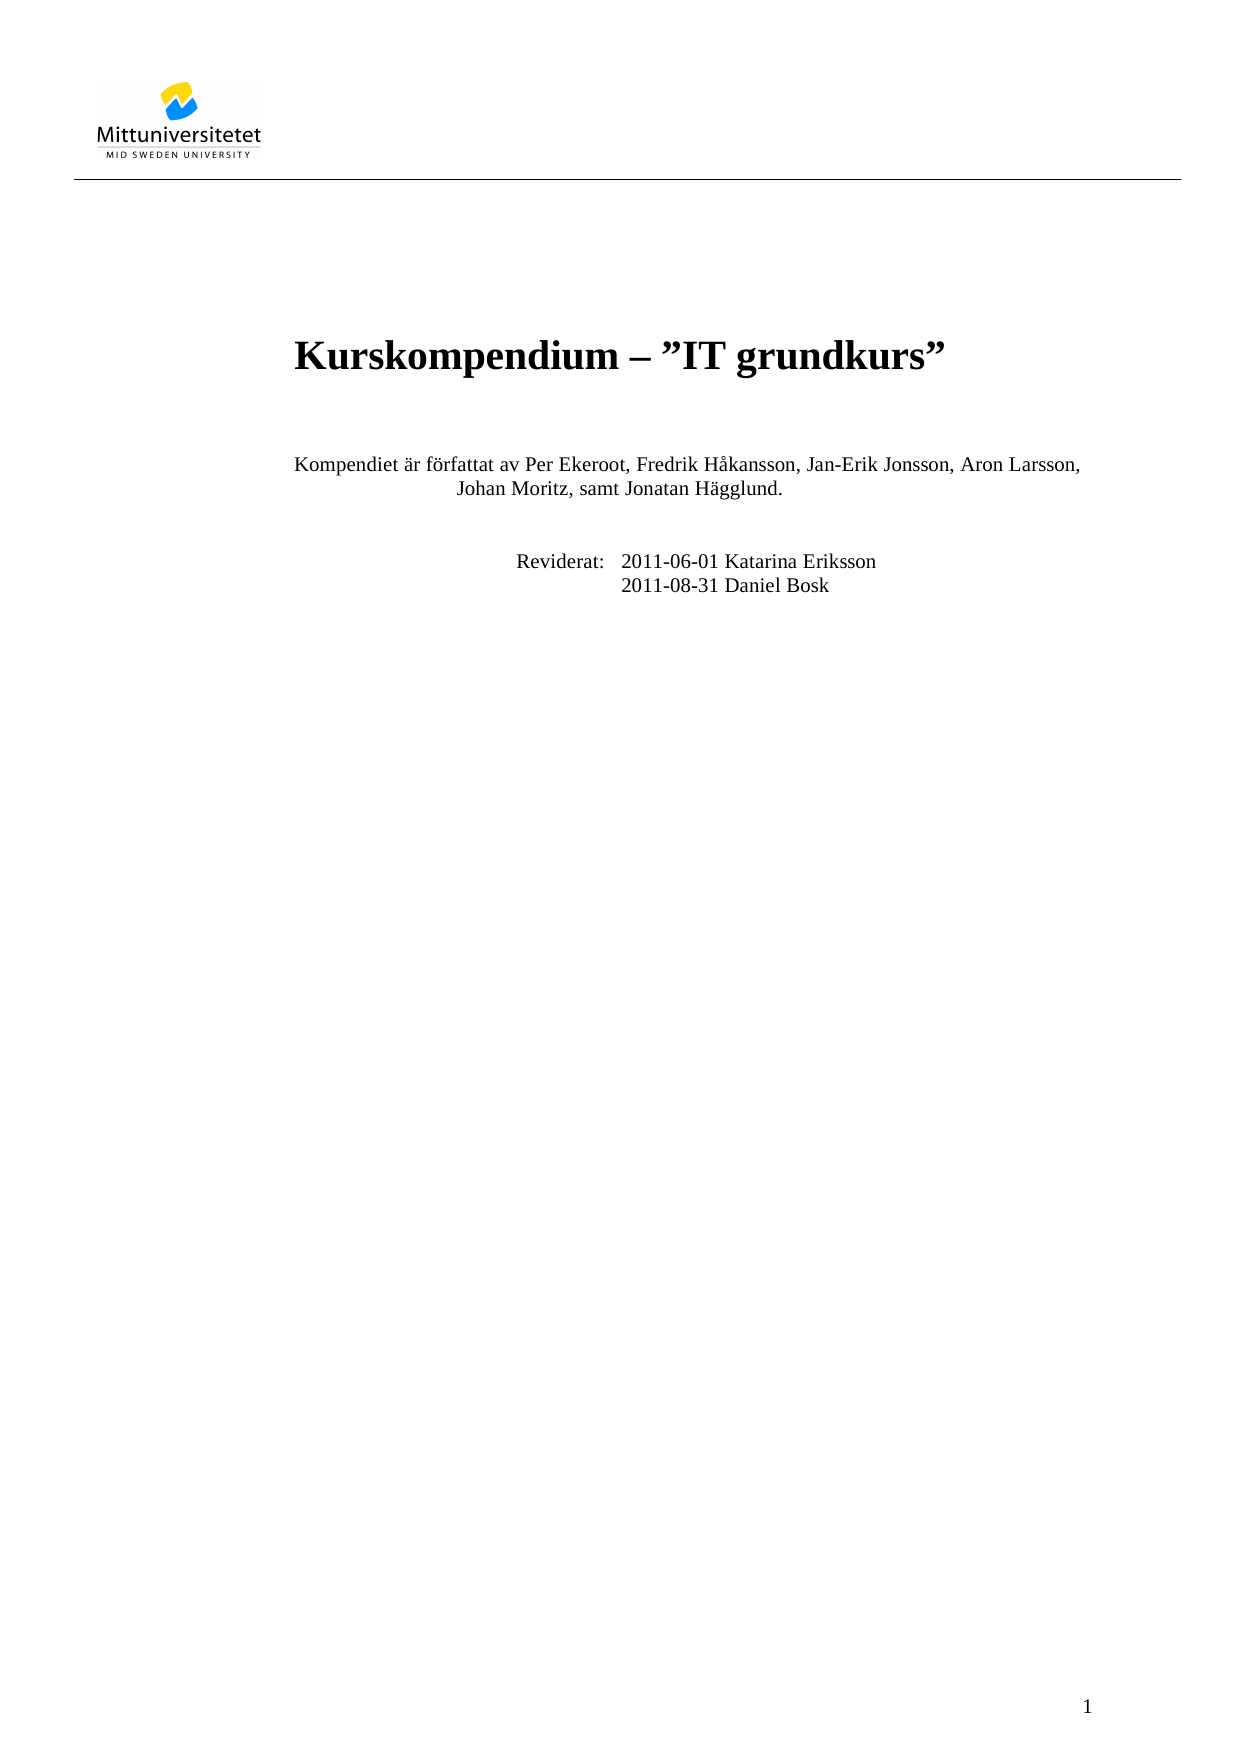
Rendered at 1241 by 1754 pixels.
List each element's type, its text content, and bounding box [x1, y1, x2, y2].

table_cell 2011-08-31 Daniel Bosk [621, 573, 1094, 597]
table_header 2011-06-01 Katarina Eriksson [621, 549, 1094, 573]
table_cell [145, 573, 621, 597]
text Kurskompendium – ”IT grundkurs” [148, 330, 1092, 378]
text Kompendiet är författat av Per Ekeroot, Fredrik Håkansson, Jan-Erik Jonsson, Aron Larsson, Johan Moritz, samt Jonatan Hägglund. [148, 451, 1092, 499]
picture [97, 82, 261, 158]
table_header Reviderat: [145, 549, 621, 573]
